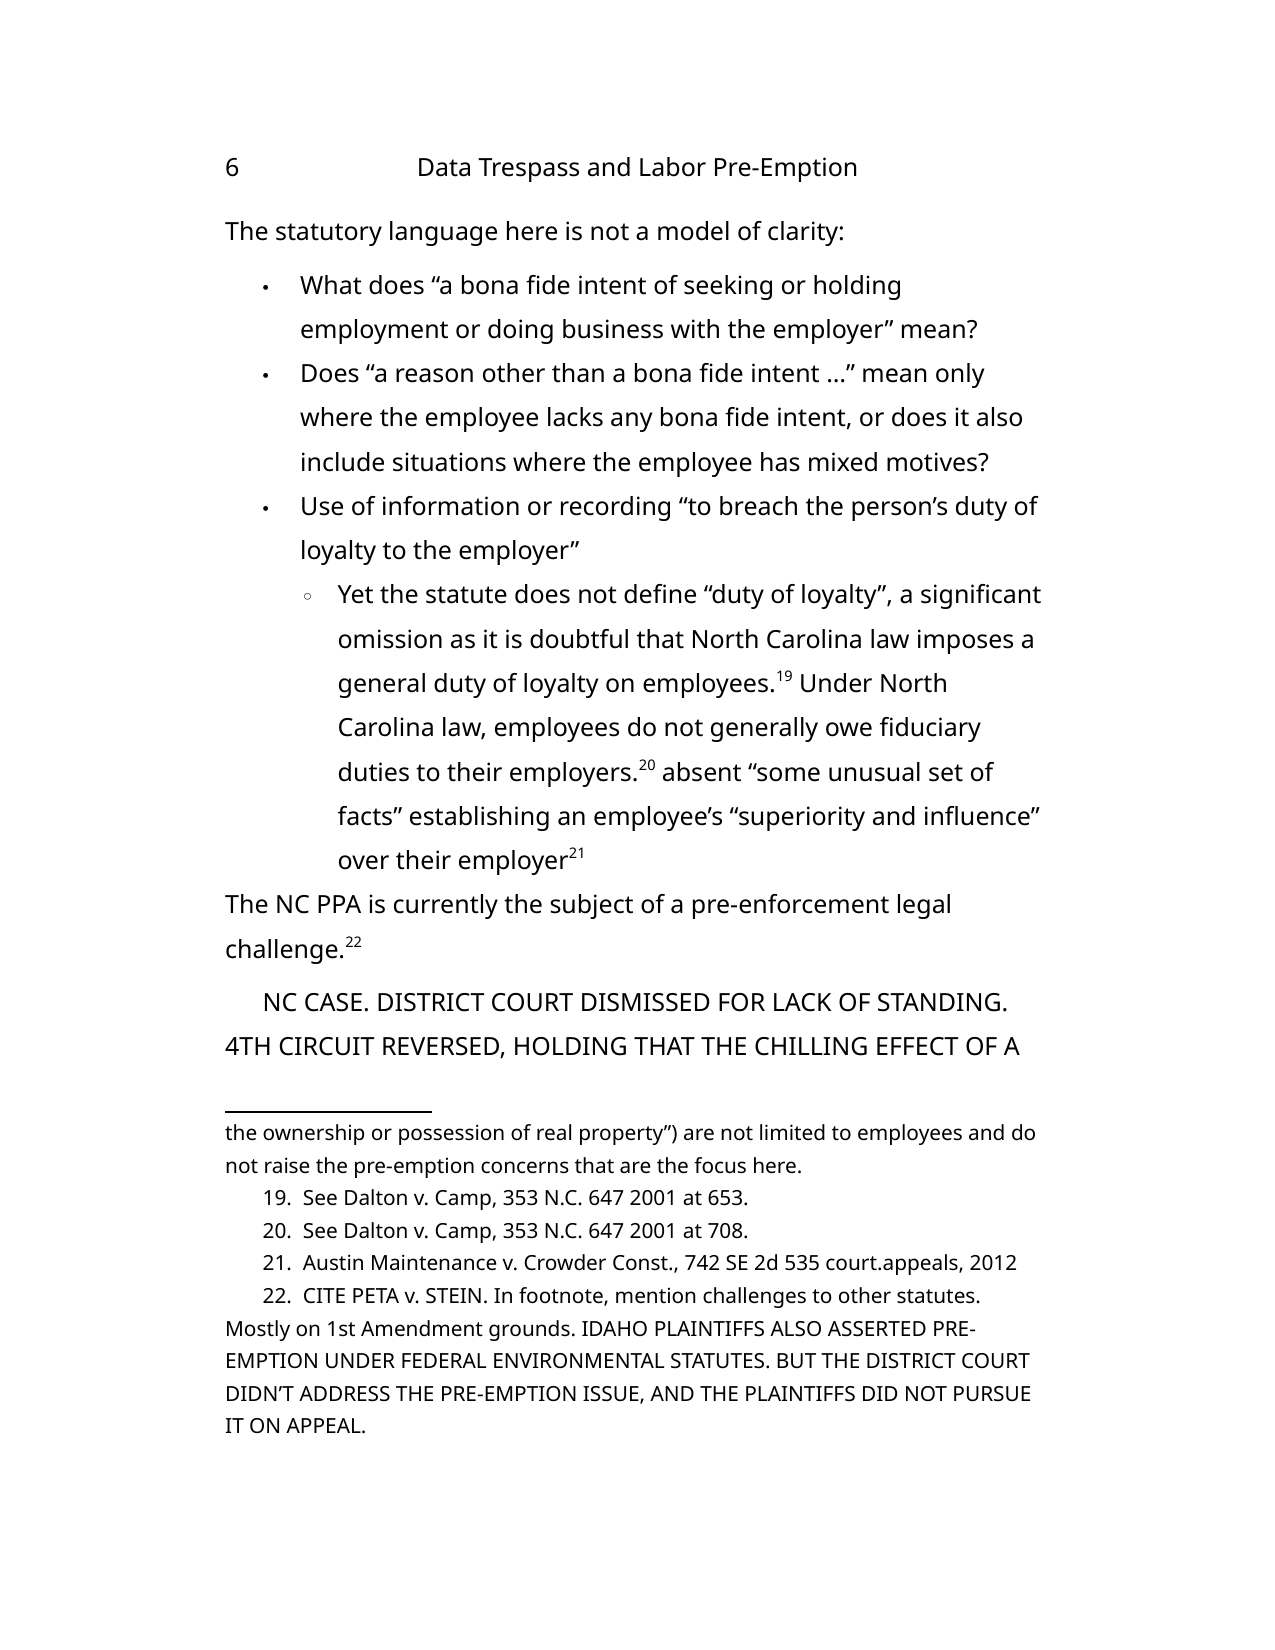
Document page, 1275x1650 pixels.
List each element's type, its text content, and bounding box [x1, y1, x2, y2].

text CITE PETA v. STEIN. In footnote, mention challenges to other statutes. Mostly on 1st Amendment grounds. IDAHO PLAINTIFFS ALSO ASSERTED PRE-EMPTION UNDER FEDERAL ENVIRONMENTAL STATUTES. BUT THE DISTRICT COURT DIDN’T ADDRESS THE PRE-EMPTION ISSUE, AND THE PLAINTIFFS DID NOT PURSUE IT ON APPEAL. [225, 1281, 1050, 1440]
list See Dalton v. Camp, 353 N.C. 647 2001 at 653. [225, 1183, 1050, 1212]
list See Dalton v. Camp, 353 N.C. 647 2001 at 708. [225, 1216, 1050, 1244]
list Use of information or recording “to breach the person’s duty of loyalty to the employer” [262, 489, 1050, 567]
text NC CASE. DISTRICT COURT DISMISSED FOR LACK OF STANDING. 4TH CIRCUIT REVERSED, HOLDING THAT THE CHILLING EFFECT OF A [225, 984, 1050, 1063]
list What does “a bona fide intent of seeking or holding employment or doing business with the employer” mean? [262, 267, 1050, 346]
list Austin Maintenance v. Crowder Const., 742 SE 2d 535 court.appeals, 2012 [225, 1248, 1050, 1277]
text The statutory language here is not a model of clarity: [225, 214, 1050, 248]
list Yet the statute does not define “duty of loyalty”, a significant omission as it is doubtful that North Carolina law imposes a general duty of loyalty on employees. Under North Carolina law, employees do not generally owe fiduciary duties to their employers. absent “some unusual set of facts” establishing an employee’s “superiority and influence” over their employer [300, 577, 1050, 877]
text The NC PPA is currently the subject of a pre-enforcement legal challenge. [225, 887, 1050, 965]
list the ownership or possession of real property”) are not limited to employees and do not raise the pre-emption concerns that are the focus here. [225, 1118, 1050, 1179]
list Does “a reason other than a bona fide intent …” mean only where the employee lacks any bona fide intent, or does it also include situations where the employee has mixed motives? [262, 356, 1050, 478]
